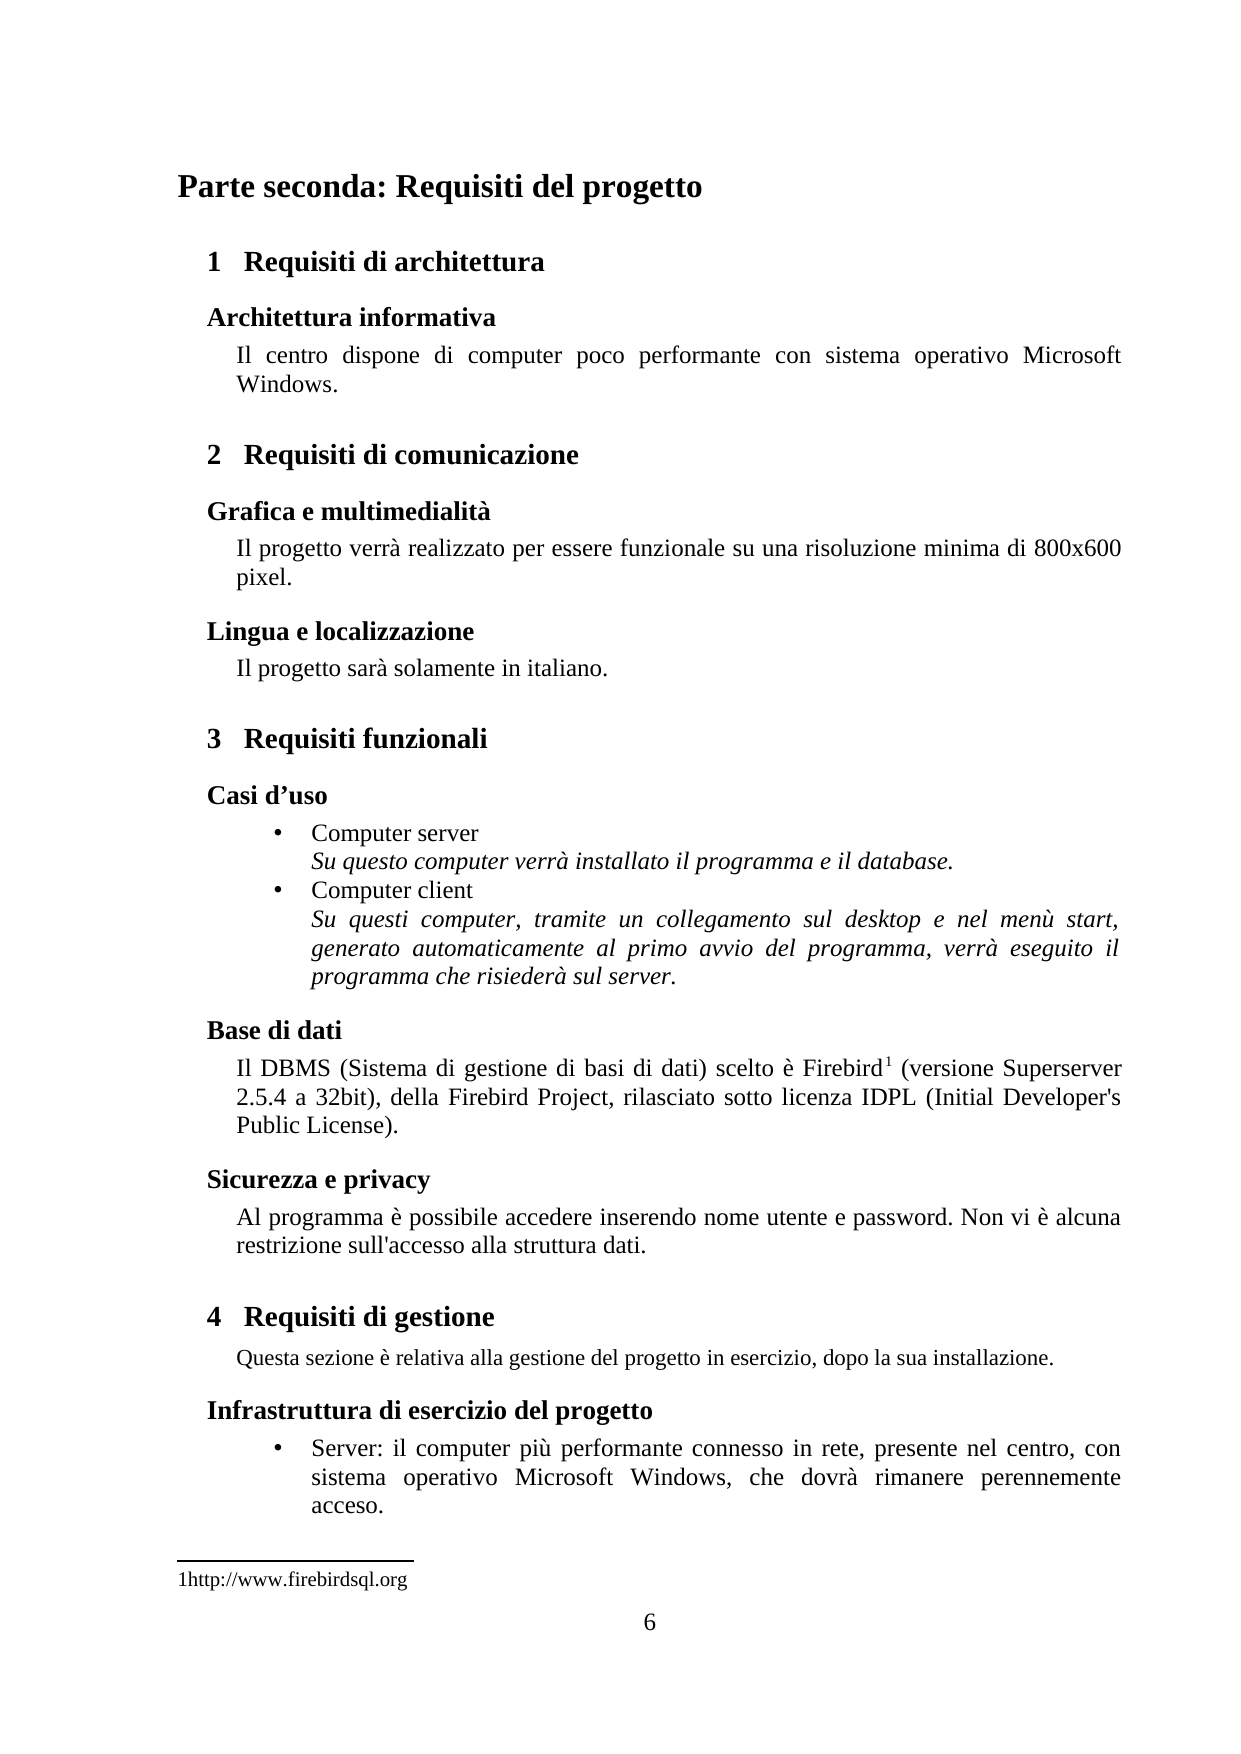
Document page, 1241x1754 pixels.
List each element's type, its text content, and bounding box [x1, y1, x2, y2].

text Il centro dispone di computer poco performante con sistema operativo Microsoft Windows. [236, 340, 1122, 397]
subtitle Lingua e localizzazione [207, 613, 1122, 646]
text Il progetto verrà realizzato per essere funzionale su una risoluzione minima di 800x600 pixel. [236, 533, 1122, 591]
list Su questo computer verrà installato il programma e il database. [274, 846, 1122, 875]
subtitle Requisiti di comunicazione [207, 433, 1122, 470]
subtitle Grafica e multimedialità [207, 493, 1122, 526]
subtitle Infrastruttura di esercizio del progetto [207, 1393, 1122, 1426]
subtitle Requisiti funzionali [207, 717, 1122, 755]
subtitle Parte seconda: Requisiti del progetto [177, 162, 1122, 204]
list Computer server [274, 818, 1122, 846]
text Il DBMS (Sistema di gestione di basi di dati) scelto è Firebird (versione Superserver 2.5.4 a 32bit), della Firebird Project, rilasciato sotto licenza IDPL (Initial Developer's Public License). [236, 1053, 1122, 1139]
text Al programma è possibile accedere inserendo nome utente e password. Non vi è alcuna restrizione sull'accesso alla struttura dati. [236, 1202, 1122, 1259]
list Computer client [274, 875, 1122, 904]
subtitle Requisiti di architettura [207, 240, 1122, 277]
list Su questi computer, tramite un collegamento sul desktop e nel menù start, generato automaticamente al primo avvio del programma, verrà eseguito il programma che risiederà sul server. [274, 904, 1122, 990]
subtitle Requisiti di gestione [207, 1295, 1122, 1332]
text Il progetto sarà solamente in italiano. [236, 653, 1122, 682]
subtitle Base di dati [207, 1013, 1122, 1046]
subtitle Sicurezza e privacy [207, 1162, 1122, 1194]
subtitle Casi d’uso [207, 778, 1122, 810]
subtitle Architettura informativa [207, 300, 1122, 333]
text http://www.firebirdsql.org [177, 1567, 1122, 1591]
list Server: il computer più performante connesso in rete, presente nel centro, con sistema operativo Microsoft Windows, che dovrà rimanere perennemente acceso. [274, 1433, 1122, 1519]
text Questa sezione è relativa alla gestione del progetto in esercizio, dopo la sua installazione. [236, 1344, 1122, 1370]
